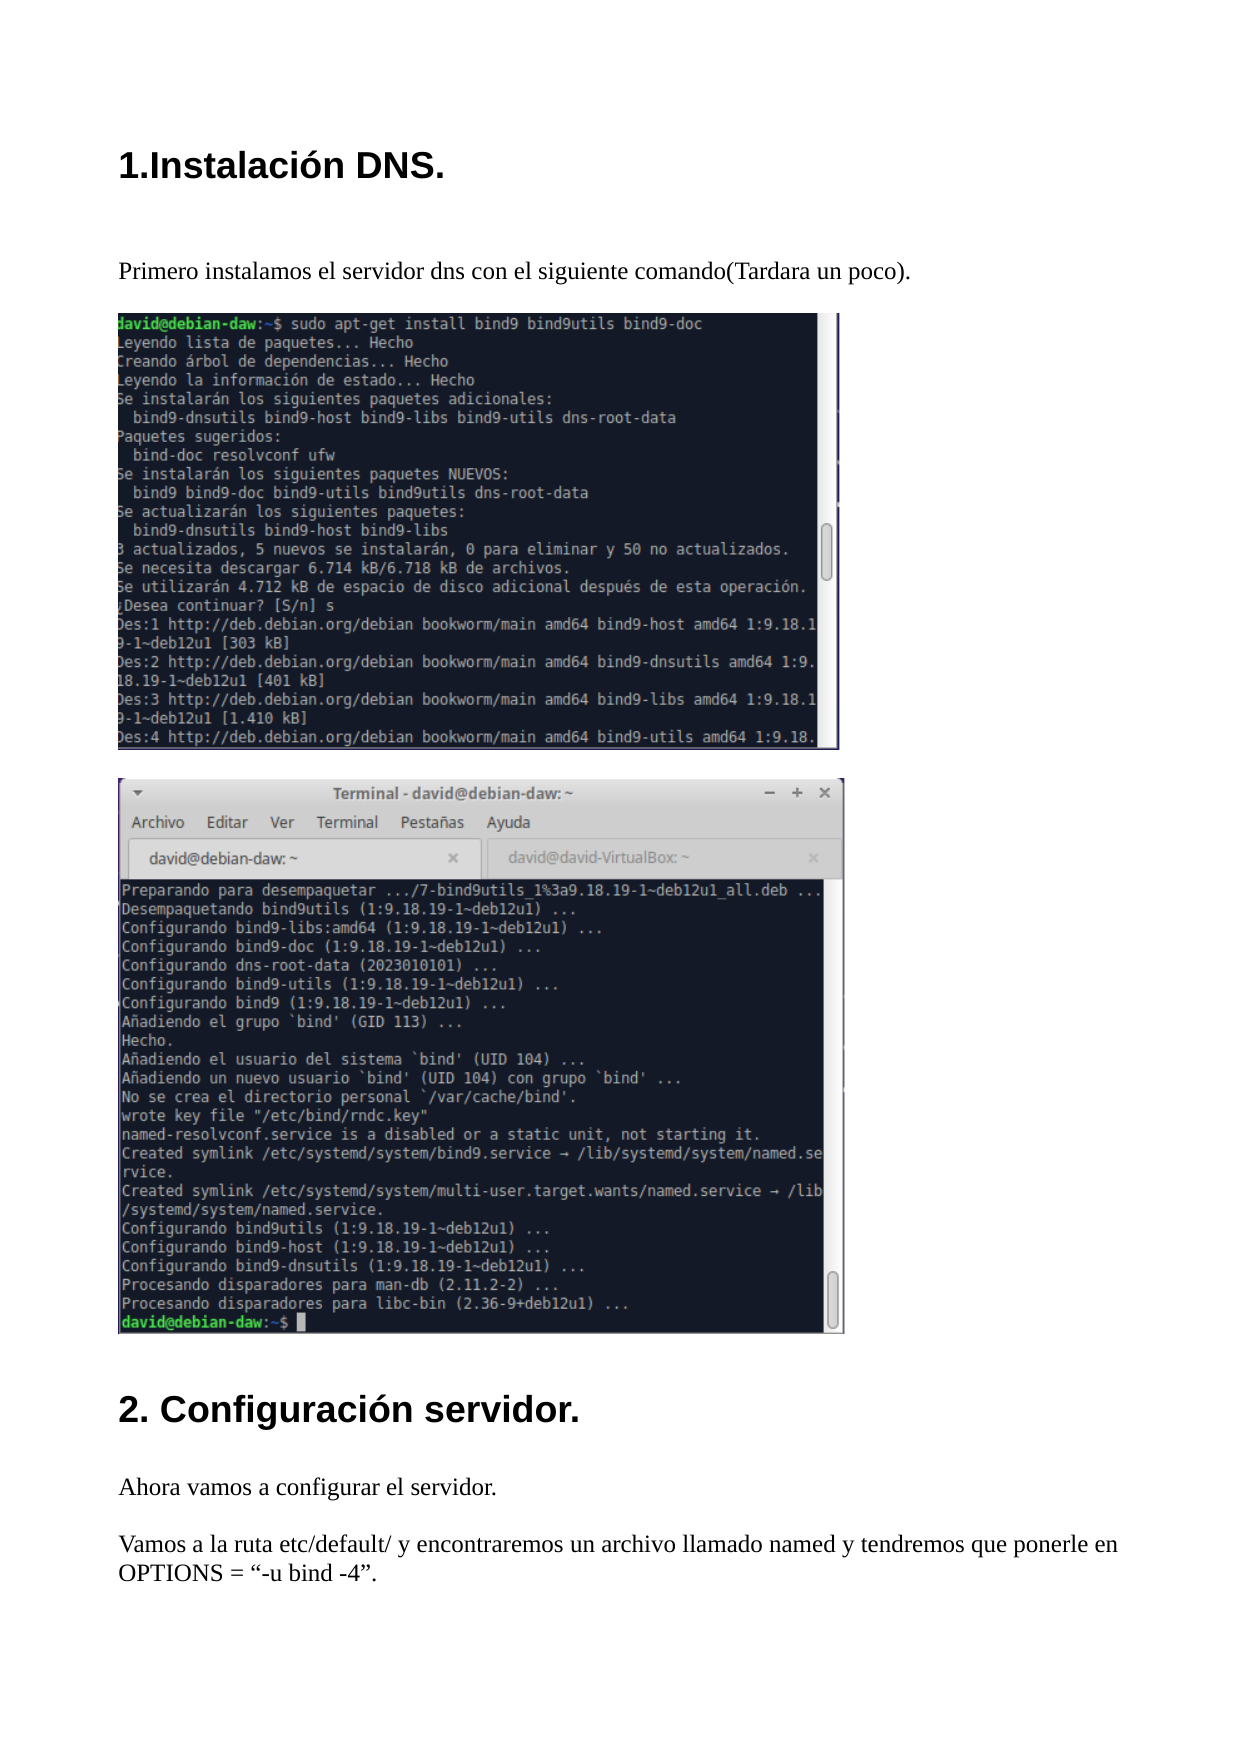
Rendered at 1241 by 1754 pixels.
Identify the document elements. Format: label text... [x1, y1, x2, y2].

subtitle 1.Instalación DNS. [118, 143, 1122, 186]
text Ahora vamos a configurar el servidor. [118, 1472, 1122, 1501]
subtitle 2. Configuración servidor. [118, 1387, 1122, 1431]
text Vamos a la ruta etc/default/ y encontraremos un archivo llamado named y tendremos que ponerle en OPTIONS = “-u bind -4”. [118, 1529, 1122, 1587]
picture [118, 313, 840, 750]
picture [118, 778, 845, 1334]
text Primero instalamos el servidor dns con el siguiente comando(Tardara un poco). [118, 256, 1122, 285]
